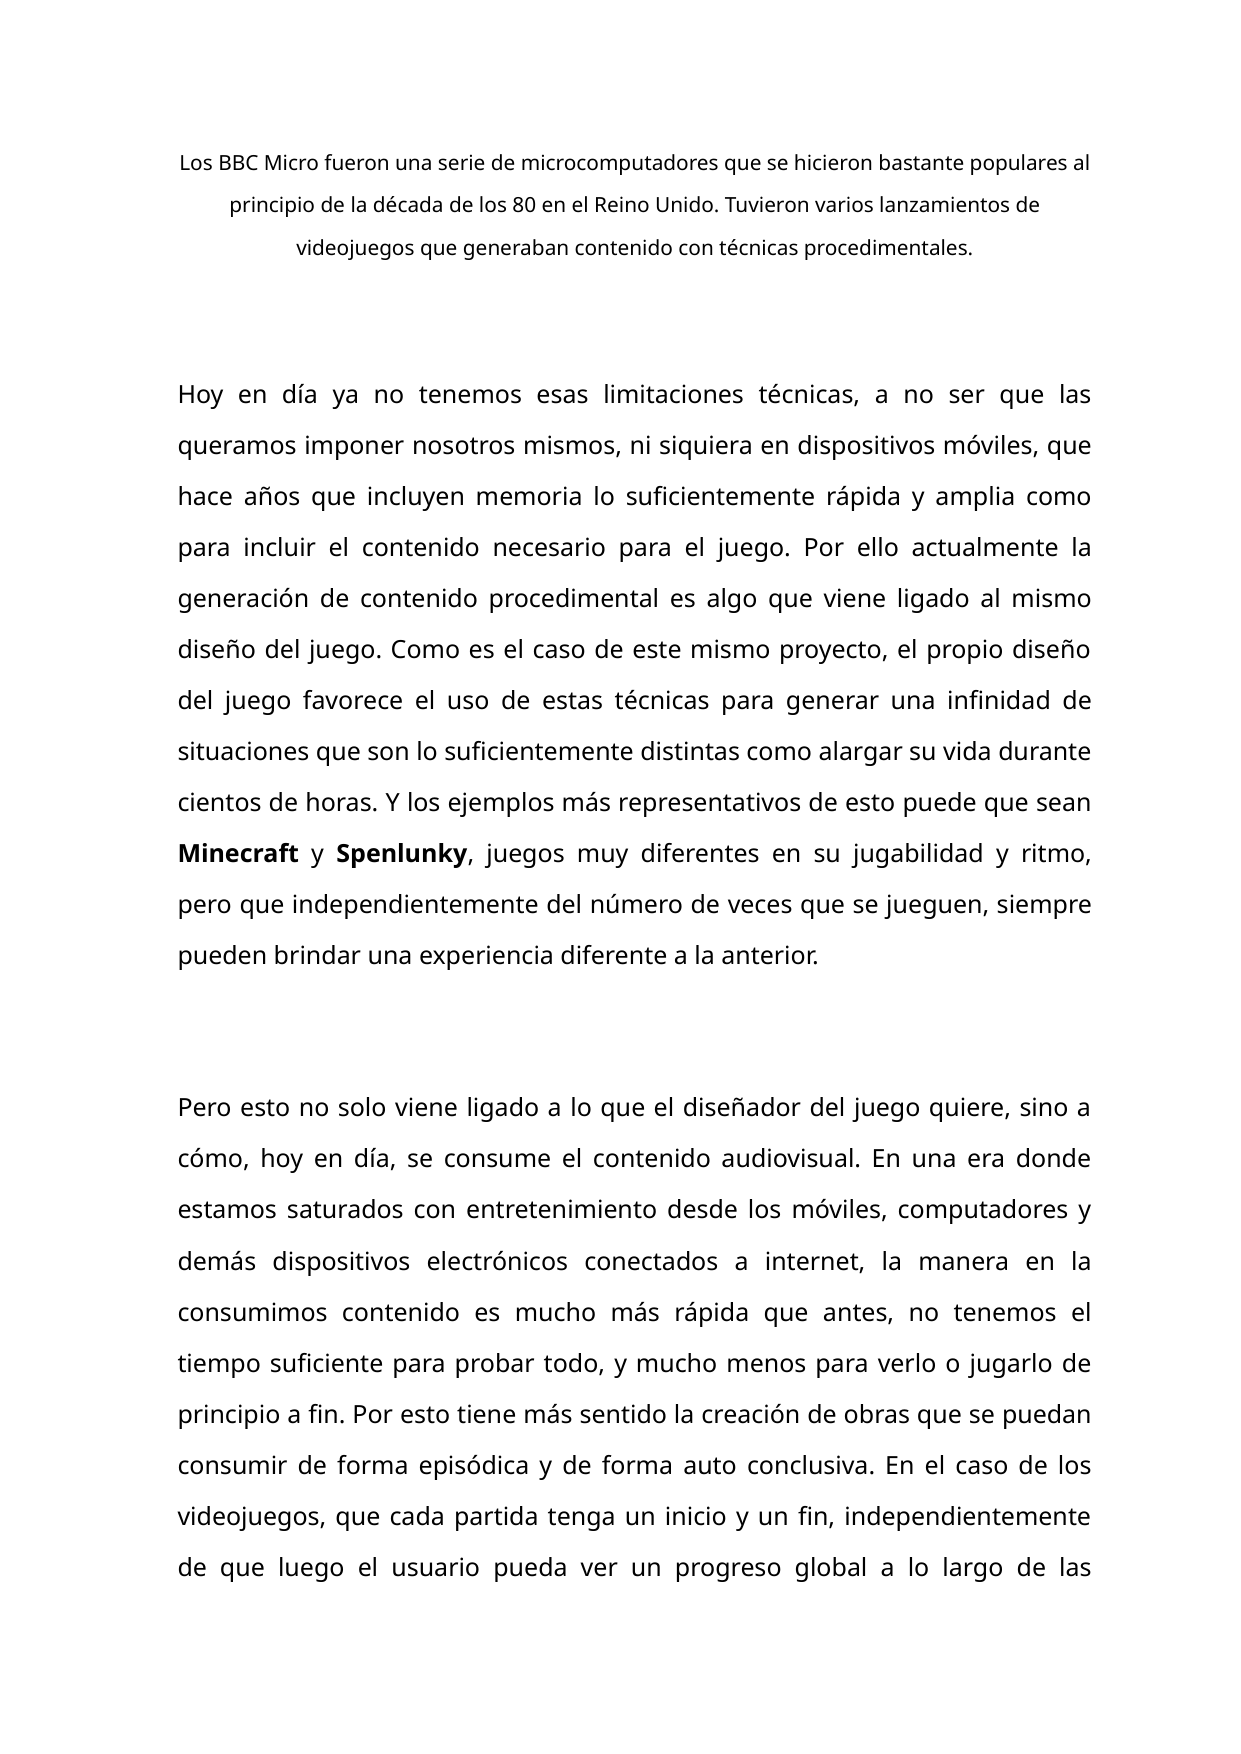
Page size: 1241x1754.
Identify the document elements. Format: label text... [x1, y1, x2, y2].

text Pero esto no solo viene ligado a lo que el diseñador del juego quiere, sino a cómo, hoy en día, se consume el contenido audiovisual. En una era donde estamos saturados con entretenimiento desde los móviles, computadores y demás dispositivos electrónicos conectados a internet, la manera en la consumimos contenido es mucho más rápida que antes, no tenemos el tiempo suficiente para probar todo, y mucho menos para verlo o jugarlo de principio a fin. Por esto tiene más sentido la creación de obras que se puedan consumir de forma episódica y de forma auto conclusiva. En el caso de los videojuegos, que cada partida tenga un inicio y un fin, independientemente de que luego el usuario pueda ver un progreso global a lo largo de las [177, 1090, 1093, 1583]
text Los BBC Micro fueron una serie de microcomputadores que se hicieron bastante populares al principio de la década de los 80 en el Reino Unido. Tuvieron varios lanzamientos de videojuegos que generaban contenido con técnicas procedimentales. [177, 148, 1093, 261]
text Hoy en día ya no tenemos esas limitaciones técnicas, a no ser que las queramos imponer nosotros mismos, ni siquiera en dispositivos móviles, que hace años que incluyen memoria lo suficientemente rápida y amplia como para incluir el contenido necesario para el juego. Por ello actualmente la generación de contenido procedimental es algo que viene ligado al mismo diseño del juego. Como es el caso de este mismo proyecto, el propio diseño del juego favorece el uso de estas técnicas para generar una infinidad de situaciones que son lo suficientemente distintas como alargar su vida durante cientos de horas. Y los ejemplos más representativos de esto puede que sean Minecraft y Spenlunky, juegos muy diferentes en su jugabilidad y ritmo, pero que independientemente del número de veces que se jueguen, siempre pueden brindar una experiencia diferente a la anterior. [177, 376, 1093, 972]
